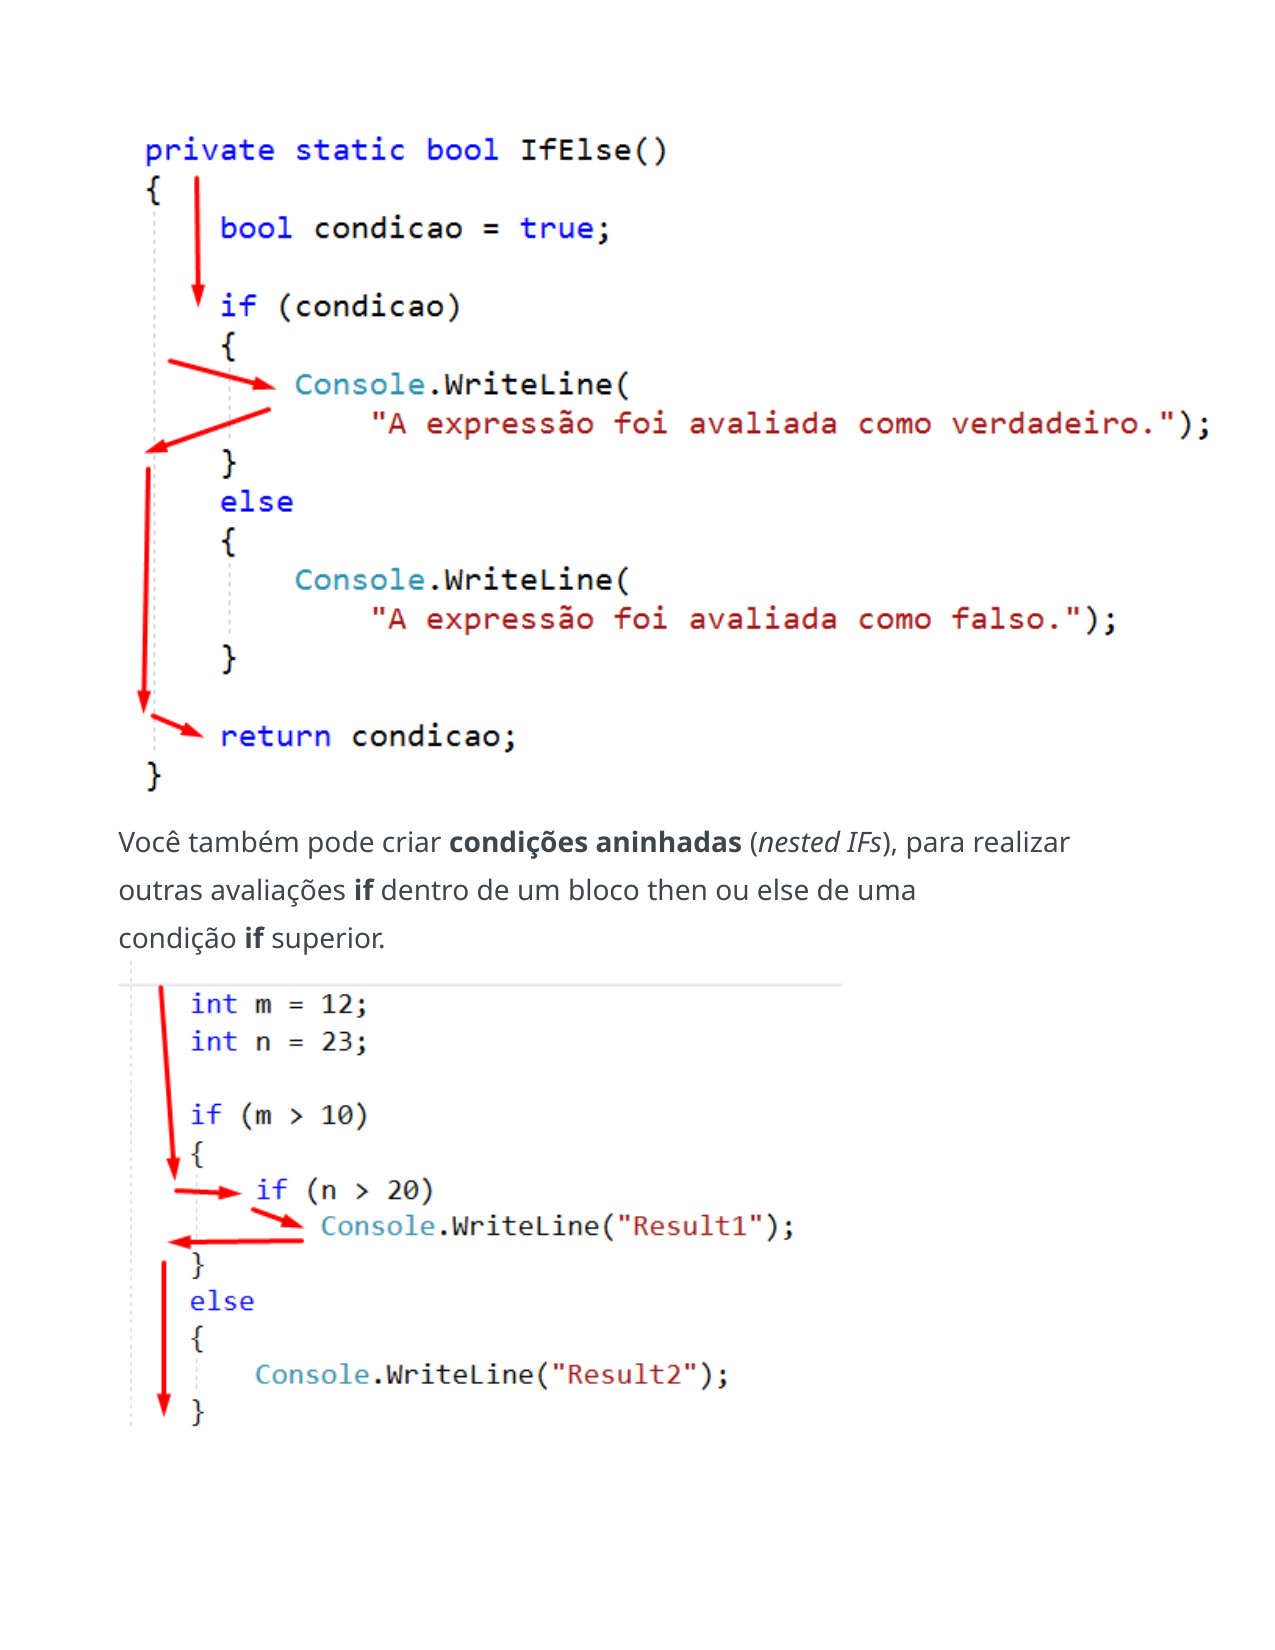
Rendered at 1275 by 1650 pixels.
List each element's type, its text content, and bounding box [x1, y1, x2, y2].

picture [118, 957, 844, 1434]
picture [118, 118, 1236, 812]
text Você também pode criar condições aninhadas (nested IFs), para realizar outras avaliações if dentro de um bloco then ou else de uma condição if superior. [118, 812, 1157, 957]
